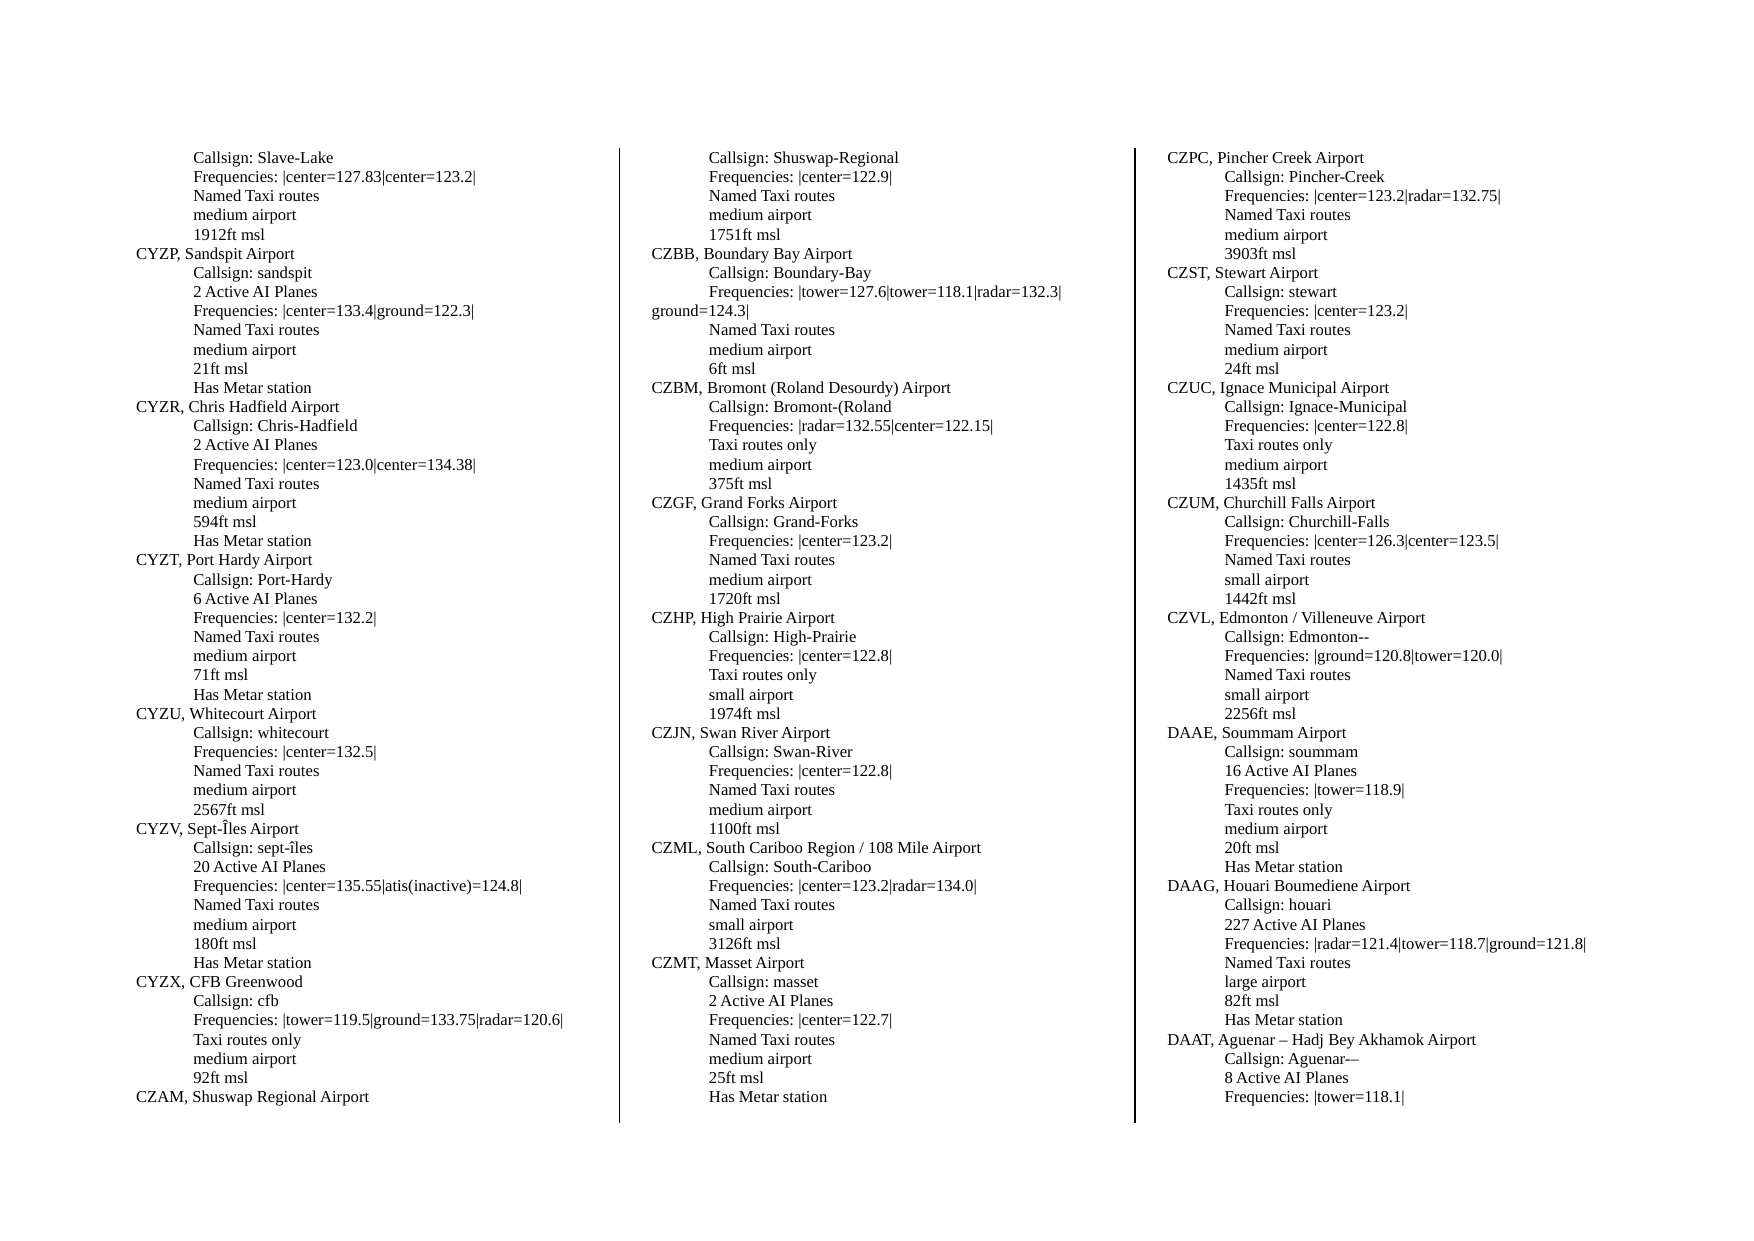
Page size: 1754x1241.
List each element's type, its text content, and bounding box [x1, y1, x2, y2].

text CZMT, Masset Airport [651, 953, 1102, 972]
text Named Taxi routes [651, 320, 1102, 339]
text Frequencies: |center=122.8| [651, 646, 1102, 665]
text small airport [651, 914, 1102, 933]
text Frequencies: |center=126.3|center=123.5| [1167, 531, 1618, 550]
text 1974ft msl [651, 703, 1102, 723]
text 21ft msl [136, 358, 587, 378]
text Named Taxi routes [136, 473, 587, 493]
text 1435ft msl [1167, 473, 1618, 493]
text Frequencies: |center=122.8| [1167, 416, 1618, 435]
text Named Taxi routes [136, 320, 587, 339]
text DAAT, Aguenar – Hadj Bey Akhamok Airport [1167, 1029, 1618, 1048]
text 1100ft msl [651, 818, 1102, 838]
text Named Taxi routes [1167, 665, 1618, 684]
text 25ft msl [651, 1068, 1102, 1087]
text Frequencies: |radar=121.4|tower=118.7|ground=121.8| [1167, 933, 1618, 953]
text medium airport [136, 914, 587, 933]
text CZBM, Bromont (Roland Desourdy) Airport [651, 378, 1102, 397]
text Callsign: Port-Hardy [136, 569, 587, 588]
text CZBB, Boundary Bay Airport [651, 243, 1102, 263]
text Frequencies: |center=132.5| [136, 742, 587, 761]
text 71ft msl [136, 665, 587, 684]
text Callsign: cfb [136, 991, 587, 1010]
text 1751ft msl [651, 224, 1102, 243]
text 180ft msl [136, 933, 587, 953]
text CZVL, Edmonton / Villeneuve Airport [1167, 608, 1618, 627]
text 24ft msl [1167, 358, 1618, 378]
text Named Taxi routes [136, 761, 587, 780]
text Has Metar station [1167, 1010, 1618, 1029]
text CYZT, Port Hardy Airport [136, 550, 587, 569]
text medium airport [136, 205, 587, 224]
text CZJN, Swan River Airport [651, 723, 1102, 742]
text medium airport [1167, 339, 1618, 358]
text Frequencies: |radar=132.55|center=122.15| [651, 416, 1102, 435]
text 20ft msl [1167, 838, 1618, 857]
text 82ft msl [1167, 991, 1618, 1010]
text Frequencies: |center=123.2|radar=134.0| [651, 876, 1102, 895]
text Frequencies: |center=122.9| [651, 167, 1102, 186]
text DAAG, Houari Boumediene Airport [1167, 876, 1618, 895]
text Frequencies: |center=127.83|center=123.2| [136, 167, 587, 186]
text medium airport [651, 454, 1102, 473]
text CZHP, High Prairie Airport [651, 608, 1102, 627]
text Has Metar station [136, 531, 587, 550]
text Frequencies: |center=123.2| [651, 531, 1102, 550]
text CYZR, Chris Hadfield Airport [136, 397, 587, 416]
text Frequencies: |tower=127.6|tower=118.1|radar=132.3|ground=124.3| [651, 282, 1102, 320]
text 6 Active AI Planes [136, 588, 587, 608]
text Has Metar station [136, 378, 587, 397]
text Callsign: masset [651, 972, 1102, 991]
text 16 Active AI Planes [1167, 761, 1618, 780]
text CYZV, Sept-Îles Airport [136, 818, 587, 838]
text Frequencies: |center=135.55|atis(inactive)=124.8| [136, 876, 587, 895]
text 8 Active AI Planes [1167, 1068, 1618, 1087]
text Named Taxi routes [136, 627, 587, 646]
text 1442ft msl [1167, 588, 1618, 608]
text 3903ft msl [1167, 243, 1618, 263]
text CYZX, CFB Greenwood [136, 972, 587, 991]
text medium airport [1167, 818, 1618, 838]
text Callsign: sept-îles [136, 838, 587, 857]
text Frequencies: |center=123.0|center=134.38| [136, 454, 587, 473]
text Taxi routes only [651, 665, 1102, 684]
text Callsign: Boundary-Bay [651, 263, 1102, 282]
text Callsign: Churchill-Falls [1167, 512, 1618, 531]
text Named Taxi routes [651, 1029, 1102, 1048]
text CZST, Stewart Airport [1167, 263, 1618, 282]
text Named Taxi routes [651, 895, 1102, 914]
text Frequencies: |tower=118.9| [1167, 780, 1618, 799]
text Callsign: Grand-Forks [651, 512, 1102, 531]
text medium airport [651, 339, 1102, 358]
text Frequencies: |center=132.2| [136, 608, 587, 627]
text 3126ft msl [651, 933, 1102, 953]
text Callsign: Pincher-Creek [1167, 167, 1618, 186]
text Has Metar station [1167, 857, 1618, 876]
text medium airport [136, 339, 587, 358]
text Frequencies: |tower=118.1| [1167, 1087, 1618, 1106]
text Callsign: Slave-Lake [136, 148, 587, 167]
text Callsign: Aguenar-– [1167, 1048, 1618, 1068]
text Frequencies: |center=123.2| [1167, 301, 1618, 320]
text CYZP, Sandspit Airport [136, 243, 587, 263]
text Callsign: South-Cariboo [651, 857, 1102, 876]
text Taxi routes only [136, 1029, 587, 1048]
text CZGF, Grand Forks Airport [651, 493, 1102, 512]
text 20 Active AI Planes [136, 857, 587, 876]
text medium airport [1167, 454, 1618, 473]
text Callsign: Chris-Hadfield [136, 416, 587, 435]
text medium airport [651, 799, 1102, 818]
text Callsign: soummam [1167, 742, 1618, 761]
text large airport [1167, 972, 1618, 991]
text 1912ft msl [136, 224, 587, 243]
text Callsign: houari [1167, 895, 1618, 914]
text Taxi routes only [1167, 799, 1618, 818]
text Named Taxi routes [651, 550, 1102, 569]
text 227 Active AI Planes [1167, 914, 1618, 933]
text Callsign: Ignace-Municipal [1167, 397, 1618, 416]
text medium airport [136, 646, 587, 665]
text Callsign: stewart [1167, 282, 1618, 301]
text CYZU, Whitecourt Airport [136, 703, 587, 723]
text 2 Active AI Planes [136, 435, 587, 454]
text Has Metar station [136, 684, 587, 703]
text Named Taxi routes [1167, 205, 1618, 224]
text medium airport [136, 1048, 587, 1068]
text medium airport [136, 493, 587, 512]
text Callsign: Bromont-(Roland [651, 397, 1102, 416]
text CZML, South Cariboo Region / 108 Mile Airport [651, 838, 1102, 857]
text Named Taxi routes [1167, 953, 1618, 972]
text 2567ft msl [136, 799, 587, 818]
text Callsign: Shuswap-Regional [651, 148, 1102, 167]
text Named Taxi routes [651, 780, 1102, 799]
text small airport [1167, 569, 1618, 588]
text 594ft msl [136, 512, 587, 531]
text Callsign: sandspit [136, 263, 587, 282]
text CZPC, Pincher Creek Airport [1167, 148, 1618, 167]
text 6ft msl [651, 358, 1102, 378]
text Named Taxi routes [1167, 320, 1618, 339]
text CZUC, Ignace Municipal Airport [1167, 378, 1618, 397]
text 375ft msl [651, 473, 1102, 493]
text CZAM, Shuswap Regional Airport [136, 1087, 587, 1106]
text 1720ft msl [651, 588, 1102, 608]
text Frequencies: |tower=119.5|ground=133.75|radar=120.6| [136, 1010, 587, 1029]
text Named Taxi routes [136, 895, 587, 914]
text Taxi routes only [651, 435, 1102, 454]
text 2 Active AI Planes [136, 282, 587, 301]
text 2 Active AI Planes [651, 991, 1102, 1010]
text Callsign: Swan-River [651, 742, 1102, 761]
text Has Metar station [136, 953, 587, 972]
text Callsign: whitecourt [136, 723, 587, 742]
text small airport [1167, 684, 1618, 703]
text medium airport [1167, 224, 1618, 243]
text 2256ft msl [1167, 703, 1618, 723]
text Frequencies: |center=133.4|ground=122.3| [136, 301, 587, 320]
text Frequencies: |center=122.7| [651, 1010, 1102, 1029]
text Named Taxi routes [651, 186, 1102, 205]
text DAAE, Soummam Airport [1167, 723, 1618, 742]
text medium airport [651, 205, 1102, 224]
text Has Metar station [651, 1087, 1102, 1106]
text Frequencies: |center=123.2|radar=132.75| [1167, 186, 1618, 205]
text medium airport [651, 569, 1102, 588]
text Named Taxi routes [136, 186, 587, 205]
text Frequencies: |ground=120.8|tower=120.0| [1167, 646, 1618, 665]
text Callsign: High-Prairie [651, 627, 1102, 646]
text small airport [651, 684, 1102, 703]
text Named Taxi routes [1167, 550, 1618, 569]
text medium airport [136, 780, 587, 799]
text 92ft msl [136, 1068, 587, 1087]
text Taxi routes only [1167, 435, 1618, 454]
text CZUM, Churchill Falls Airport [1167, 493, 1618, 512]
text Frequencies: |center=122.8| [651, 761, 1102, 780]
text Callsign: Edmonton-- [1167, 627, 1618, 646]
text medium airport [651, 1048, 1102, 1068]
